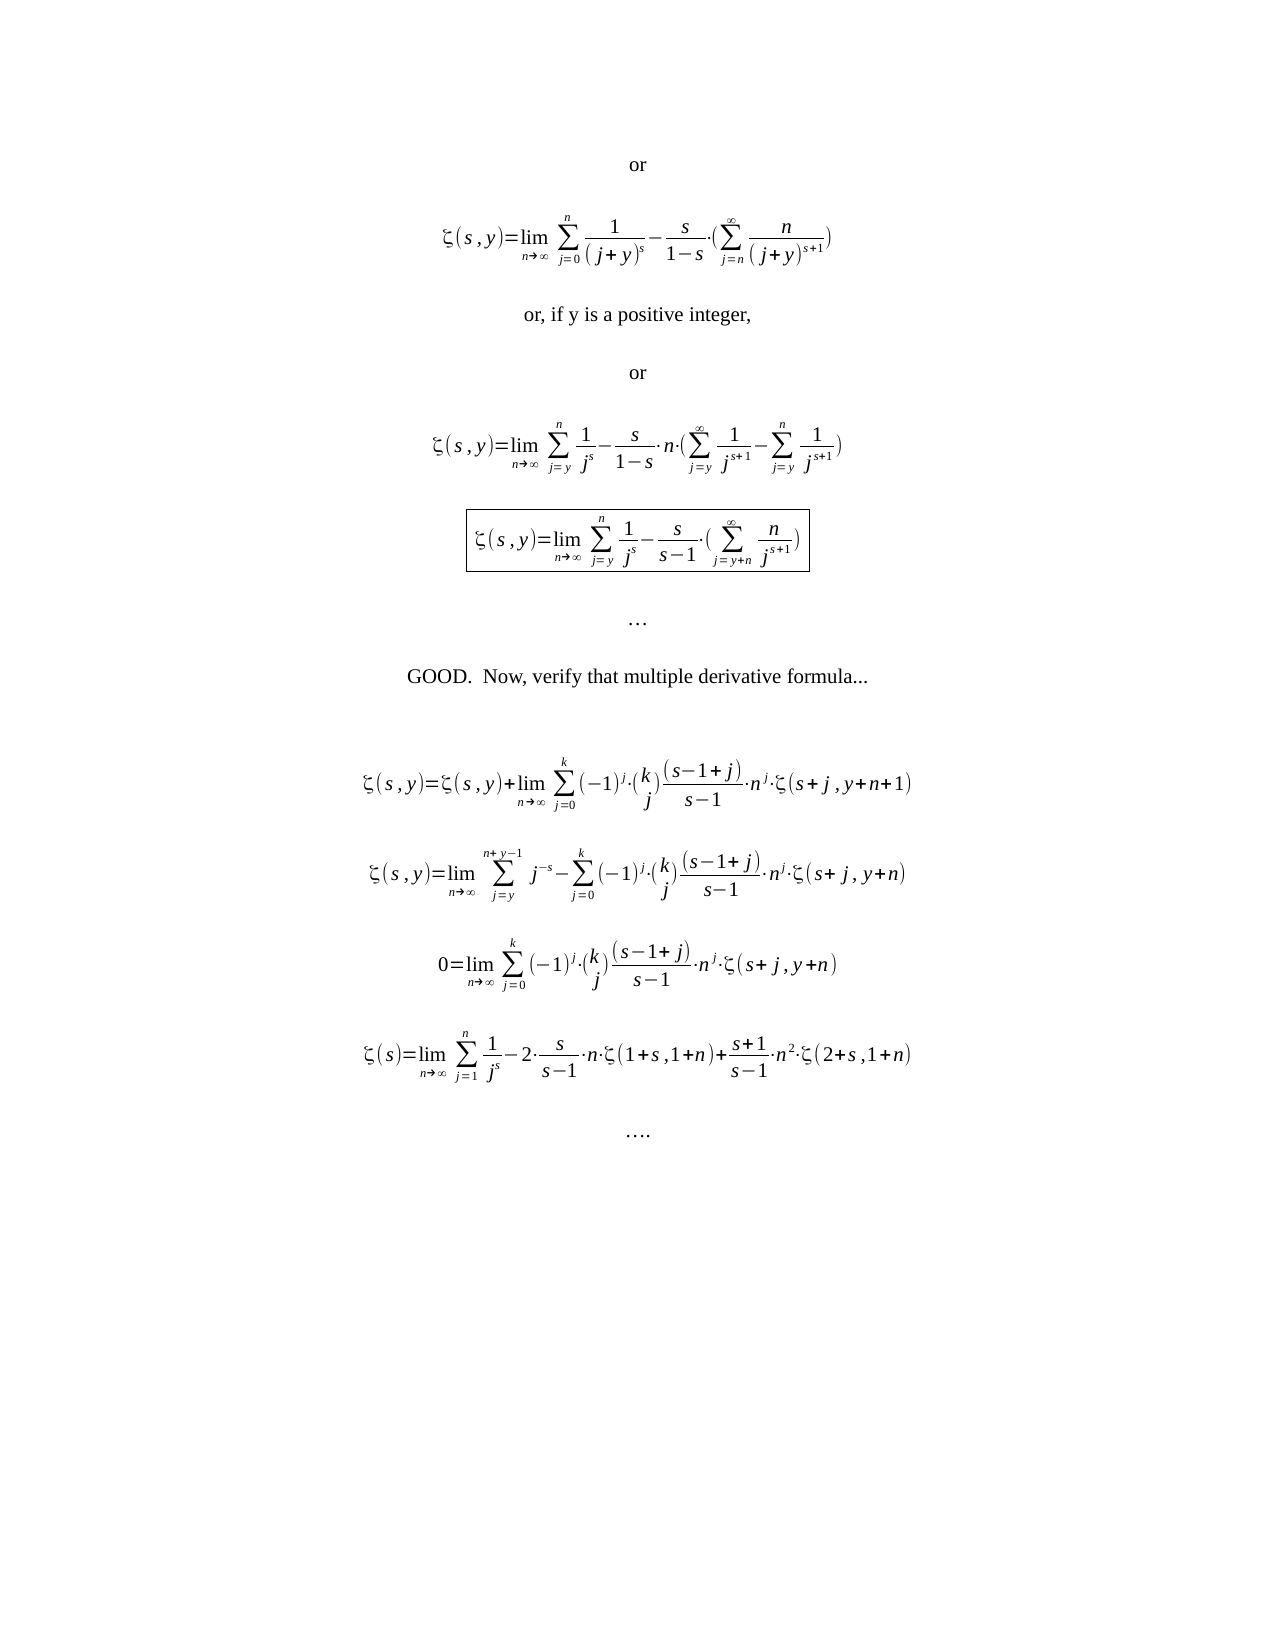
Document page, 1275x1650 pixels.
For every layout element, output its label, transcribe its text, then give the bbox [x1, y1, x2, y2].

text or [118, 360, 1157, 384]
text GOOD. Now, verify that multiple derivative formula... [118, 664, 1157, 688]
text …. [118, 1118, 1157, 1142]
text or, if y is a positive integer, [118, 302, 1157, 326]
text … [118, 606, 1157, 630]
text or [118, 152, 1157, 176]
